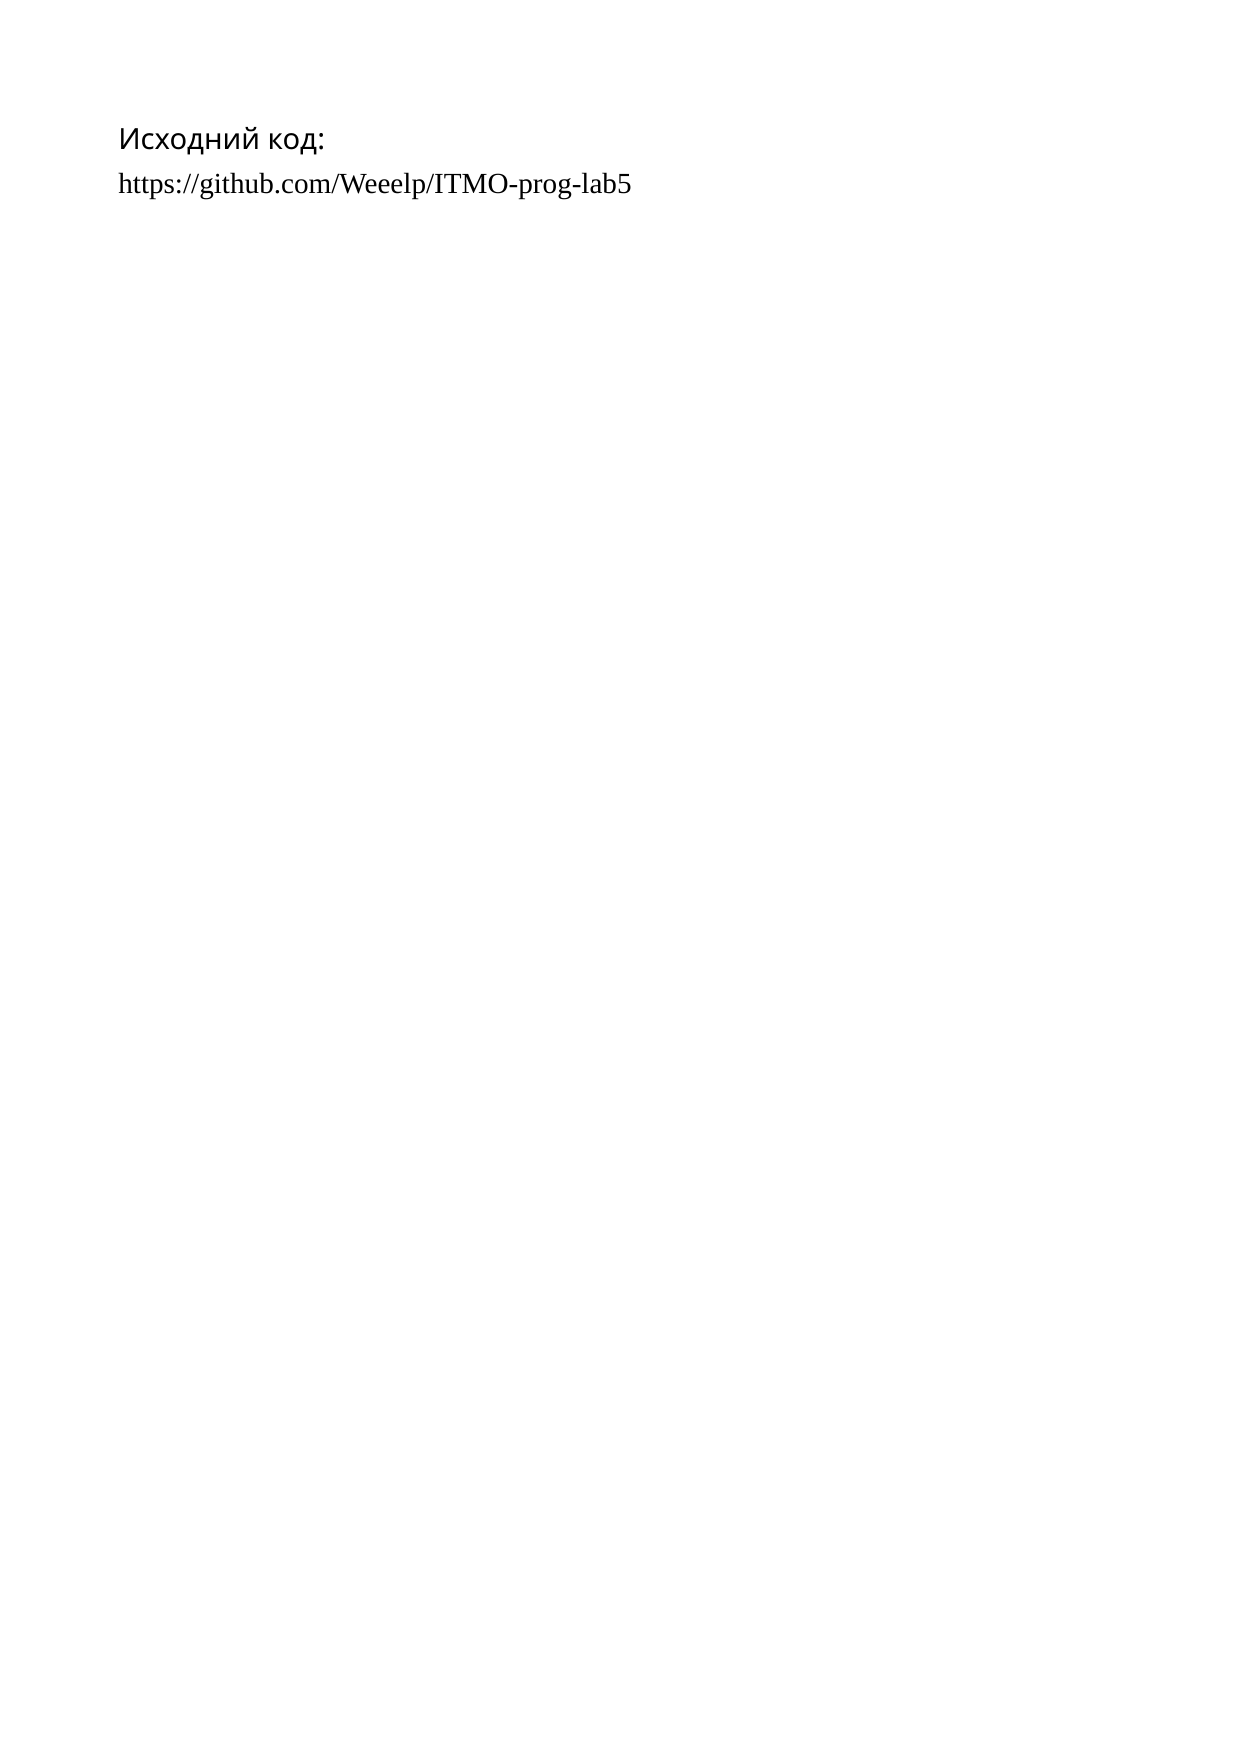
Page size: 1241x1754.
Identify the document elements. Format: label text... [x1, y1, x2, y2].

subtitle Исходний код: [118, 118, 1122, 158]
text https://github.com/Weeelp/ITMO-prog-lab5 [118, 166, 1122, 200]
